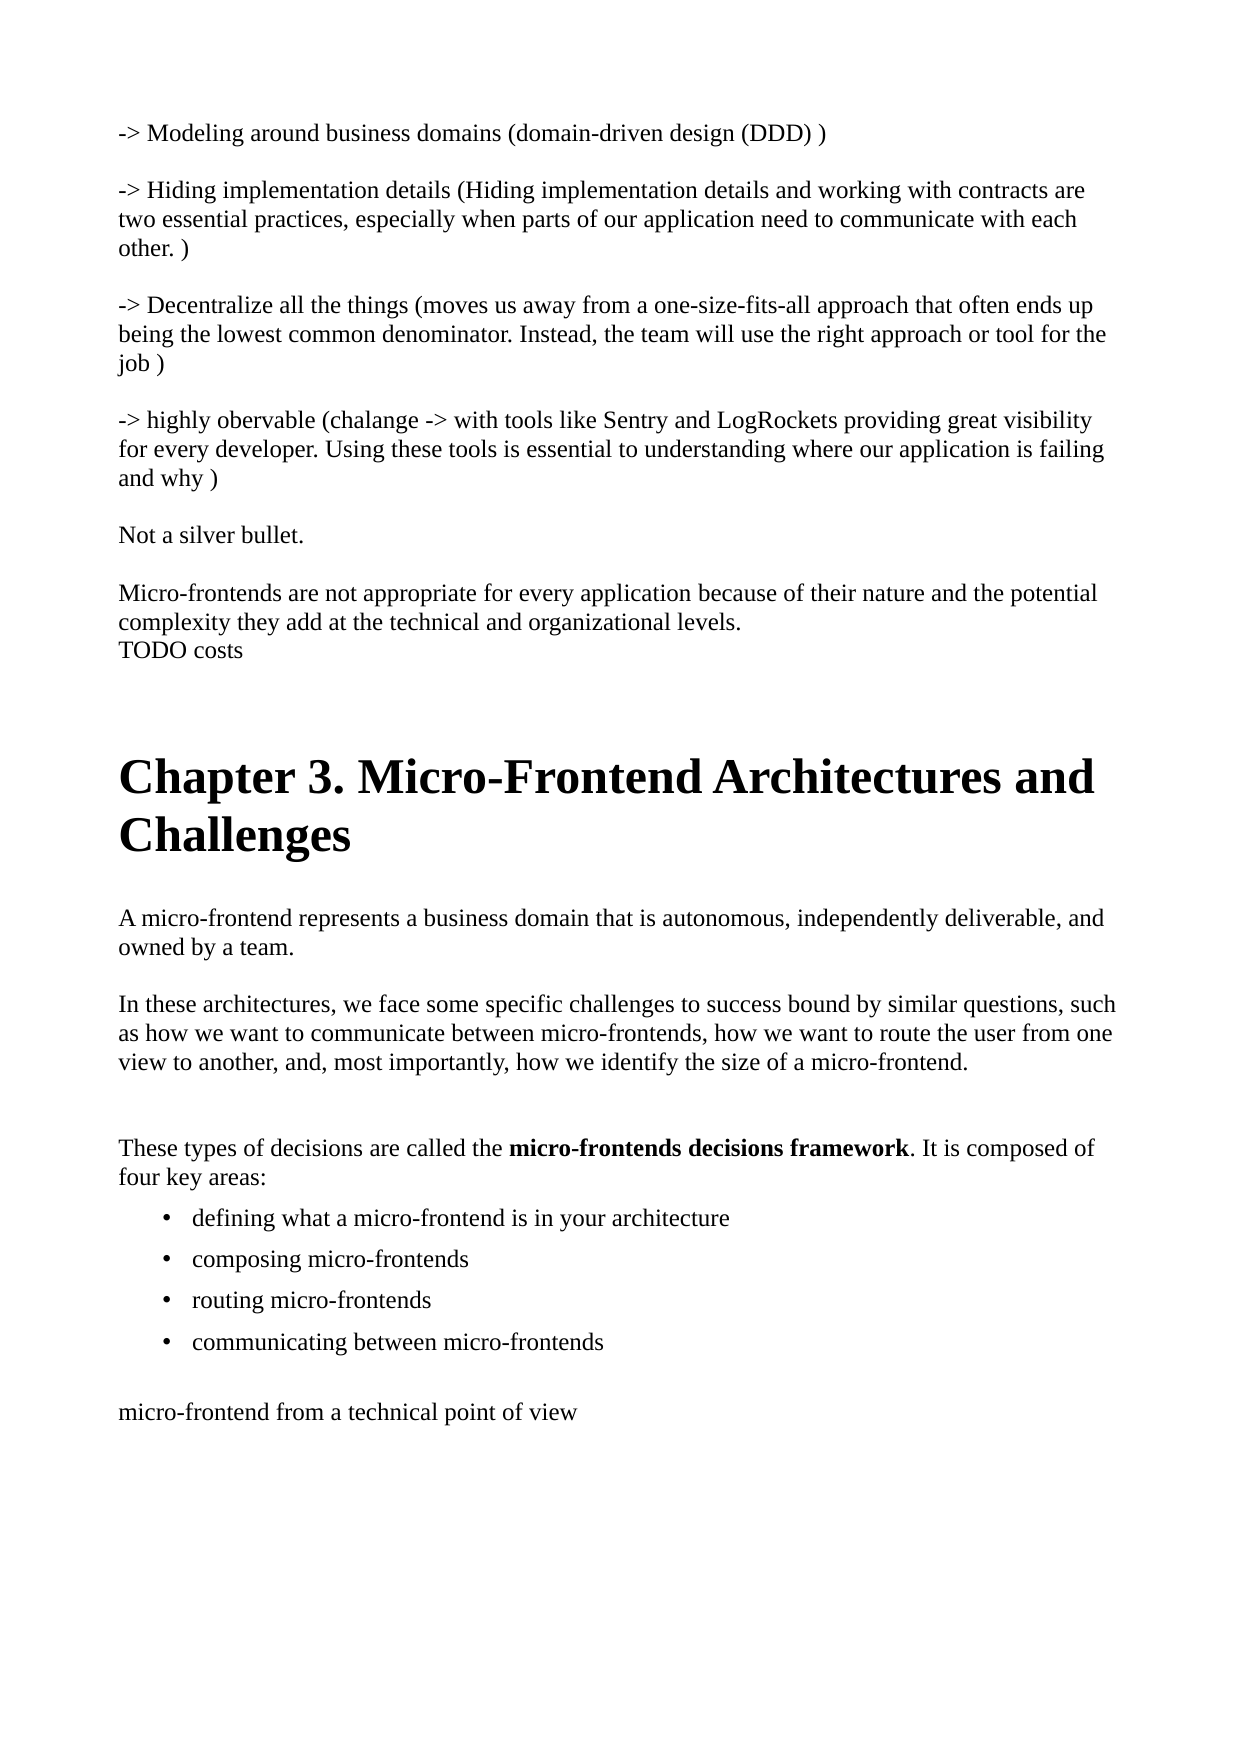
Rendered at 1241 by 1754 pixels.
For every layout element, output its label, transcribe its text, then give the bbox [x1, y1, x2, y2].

text A micro-frontend represents a business domain that is autonomous, independently deliverable, and owned by a team. [118, 903, 1122, 961]
text micro-frontend from a technical point of view [118, 1397, 1122, 1426]
list routing micro-frontends [162, 1286, 1122, 1314]
subtitle Chapter 3. Micro-Frontend Architectures and Challenges [118, 747, 1122, 862]
list defining what a micro-frontend is in your architecture [162, 1203, 1122, 1232]
text Not a silver bullet. [118, 521, 1122, 549]
text TODO costs [118, 636, 1122, 664]
text -> Hiding implementation details (Hiding implementation details and working with contracts are two essential practices, especially when parts of our application need to communicate with each other. ) [118, 176, 1122, 262]
list communicating between micro-frontends [162, 1327, 1122, 1356]
text Micro-frontends are not appropriate for every application because of their nature and the potential complexity they add at the technical and organizational levels. [118, 578, 1122, 636]
text These types of decisions are called the micro-frontends decisions framework. It is composed of four key areas: [118, 1133, 1122, 1191]
text In these architectures, we face some specific challenges to success bound by similar questions, such as how we want to communicate between micro-frontends, how we want to route the user from one view to another, and, most importantly, how we identify the size of a micro-frontend. [118, 989, 1122, 1076]
text -> Modeling around business domains (domain-driven design (DDD) ) [118, 118, 1122, 147]
list composing micro-frontends [162, 1244, 1122, 1273]
text -> highly obervable (chalange -> with tools like Sentry and LogRockets providing great visibility for every developer. Using these tools is essential to understanding where our application is failing and why ) [118, 406, 1122, 492]
text -> Decentralize all the things (moves us away from a one-size-fits-all approach that often ends up being the lowest common denominator. Instead, the team will use the right approach or tool for the job ) [118, 291, 1122, 406]
